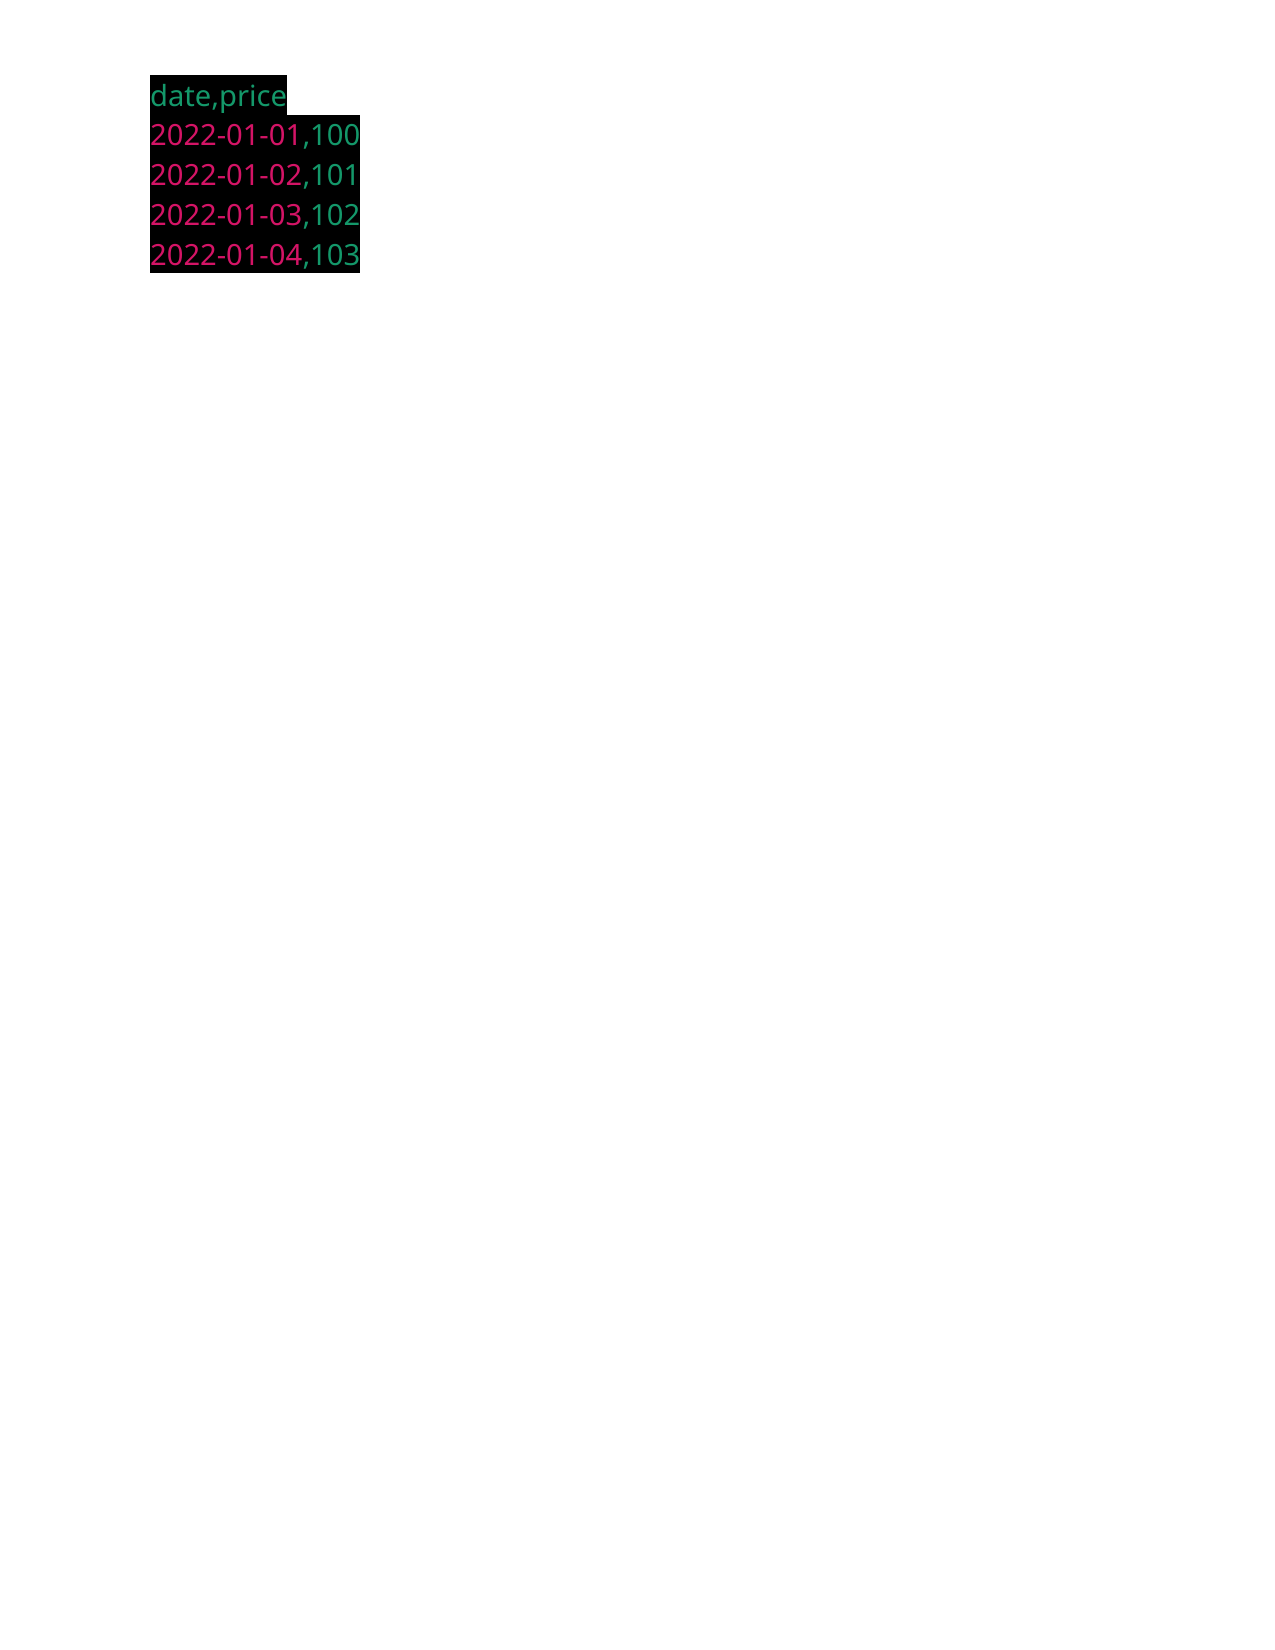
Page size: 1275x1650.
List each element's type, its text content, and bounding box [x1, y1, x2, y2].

text 2022-01-01,100 [150, 115, 1125, 154]
text 2022-01-04,103 [150, 234, 1125, 273]
text 2022-01-02,101 [150, 154, 1125, 194]
text date,price [150, 75, 1125, 115]
text 2022-01-03,102 [150, 194, 1125, 234]
